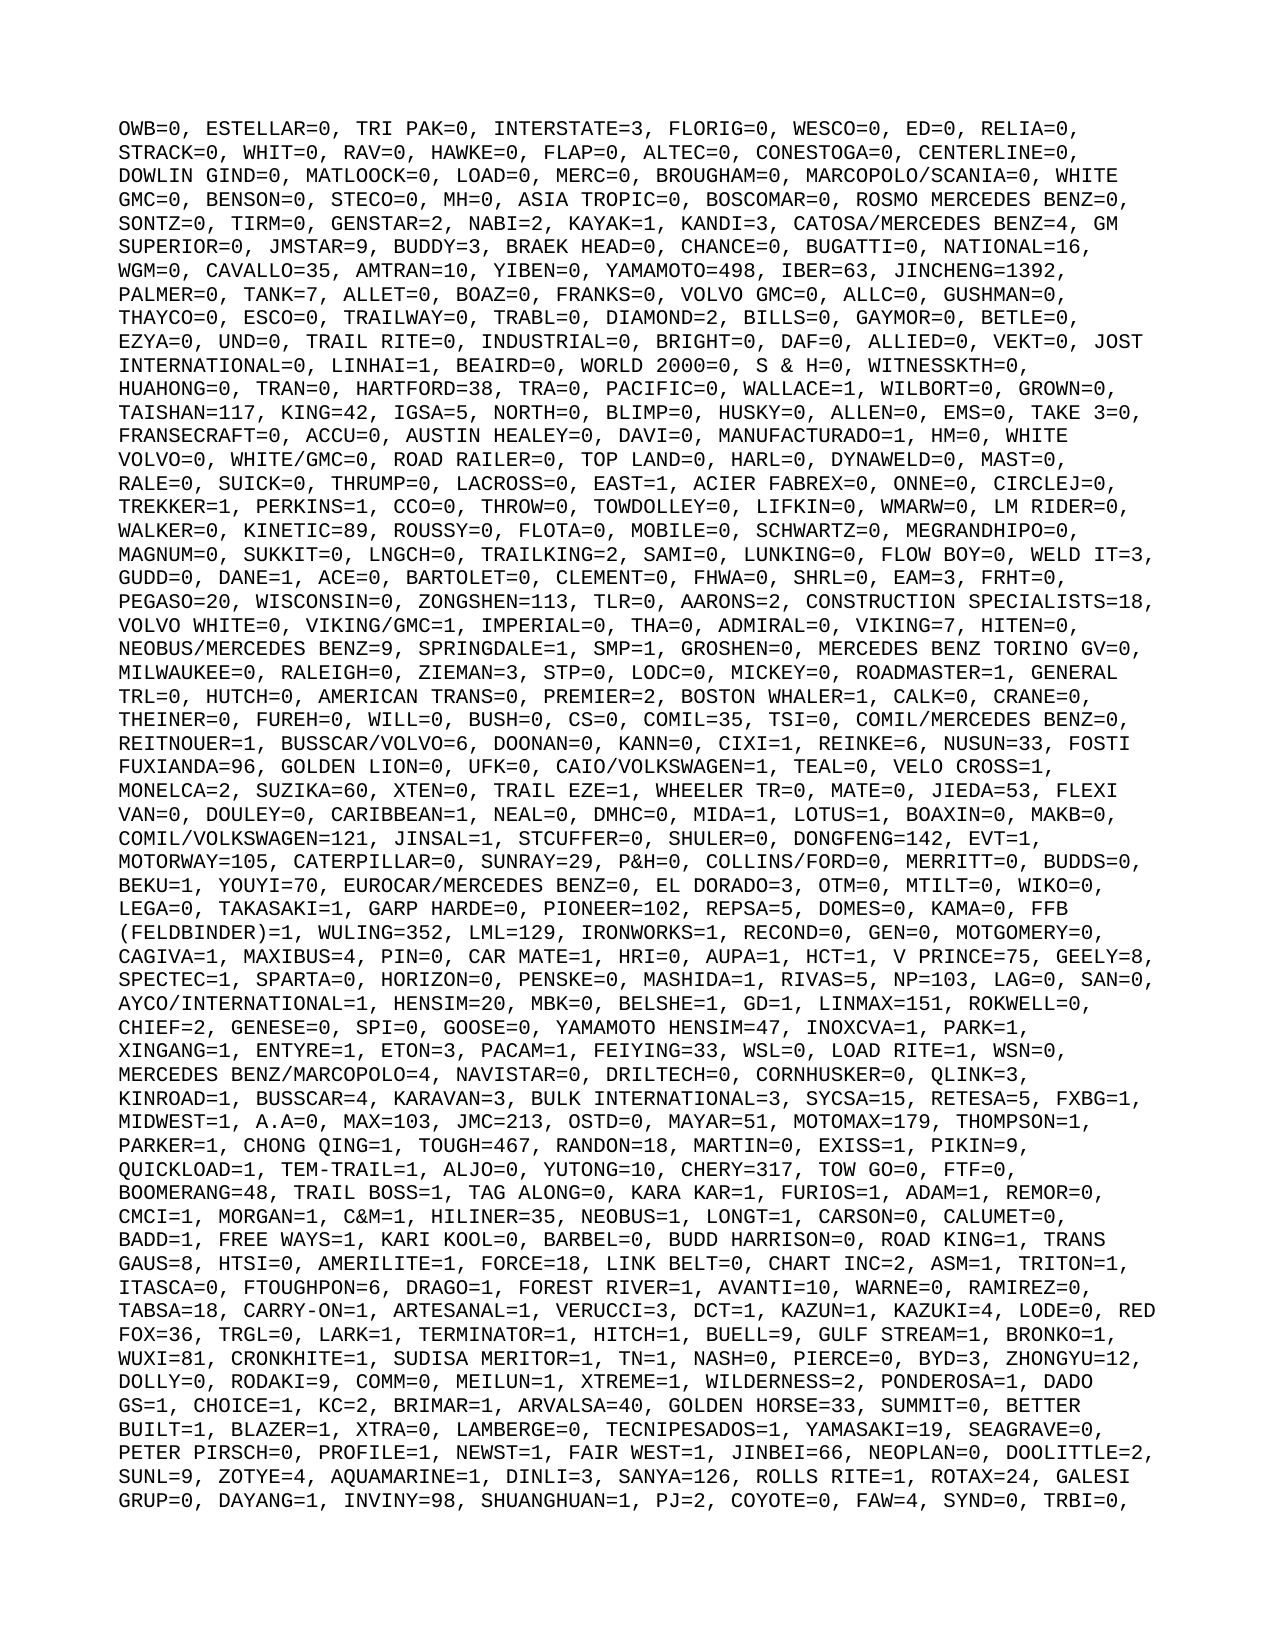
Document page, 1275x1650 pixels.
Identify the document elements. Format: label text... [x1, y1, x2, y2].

text OWB=0, ESTELLAR=0, TRI PAK=0, INTERSTATE=3, FLORIG=0, WESCO=0, ED=0, RELIA=0, STRACK=0, WHIT=0, RAV=0, HAWKE=0, FLAP=0, ALTEC=0, CONESTOGA=0, CENTERLINE=0, DOWLIN GIND=0, MATLOOCK=0, LOAD=0, MERC=0, BROUGHAM=0, MARCOPOLO/SCANIA=0, WHITE GMC=0, BENSON=0, STECO=0, MH=0, ASIA TROPIC=0, BOSCOMAR=0, ROSMO MERCEDES BENZ=0, SONTZ=0, TIRM=0, GENSTAR=2, NABI=2, KAYAK=1, KANDI=3, CATOSA/MERCEDES BENZ=4, GM SUPERIOR=0, JMSTAR=9, BUDDY=3, BRAEK HEAD=0, CHANCE=0, BUGATTI=0, NATIONAL=16, WGM=0, CAVALLO=35, AMTRAN=10, YIBEN=0, YAMAMOTO=498, IBER=63, JINCHENG=1392, PALMER=0, TANK=7, ALLET=0, BOAZ=0, FRANKS=0, VOLVO GMC=0, ALLC=0, GUSHMAN=0, THAYCO=0, ESCO=0, TRAILWAY=0, TRABL=0, DIAMOND=2, BILLS=0, GAYMOR=0, BETLE=0, EZYA=0, UND=0, TRAIL RITE=0, INDUSTRIAL=0, BRIGHT=0, DAF=0, ALLIED=0, VEKT=0, JOST INTERNATIONAL=0, LINHAI=1, BEAIRD=0, WORLD 2000=0, S & H=0, WITNESSKTH=0, HUAHONG=0, TRAN=0, HARTFORD=38, TRA=0, PACIFIC=0, WALLACE=1, WILBORT=0, GROWN=0, TAISHAN=117, KING=42, IGSA=5, NORTH=0, BLIMP=0, HUSKY=0, ALLEN=0, EMS=0, TAKE 3=0, FRANSECRAFT=0, ACCU=0, AUSTIN HEALEY=0, DAVI=0, MANUFACTURADO=1, HM=0, WHITE VOLVO=0, WHITE/GMC=0, ROAD RAILER=0, TOP LAND=0, HARL=0, DYNAWELD=0, MAST=0, RALE=0, SUICK=0, THRUMP=0, LACROSS=0, EAST=1, ACIER FABREX=0, ONNE=0, CIRCLEJ=0, TREKKER=1, PERKINS=1, CCO=0, THROW=0, TOWDOLLEY=0, LIFKIN=0, WMARW=0, LM RIDER=0, WALKER=0, KINETIC=89, ROUSSY=0, FLOTA=0, MOBILE=0, SCHWARTZ=0, MEGRANDHIPO=0, MAGNUM=0, SUKKIT=0, LNGCH=0, TRAILKING=2, SAMI=0, LUNKING=0, FLOW BOY=0, WELD IT=3, GUDD=0, DANE=1, ACE=0, BARTOLET=0, CLEMENT=0, FHWA=0, SHRL=0, EAM=3, FRHT=0, PEGASO=20, WISCONSIN=0, ZONGSHEN=113, TLR=0, AARONS=2, CONSTRUCTION SPECIALISTS=18, VOLVO WHITE=0, VIKING/GMC=1, IMPERIAL=0, THA=0, ADMIRAL=0, VIKING=7, HITEN=0, NEOBUS/MERCEDES BENZ=9, SPRINGDALE=1, SMP=1, GROSHEN=0, MERCEDES BENZ TORINO GV=0, MILWAUKEE=0, RALEIGH=0, ZIEMAN=3, STP=0, LODC=0, MICKEY=0, ROADMASTER=1, GENERAL TRL=0, HUTCH=0, AMERICAN TRANS=0, PREMIER=2, BOSTON WHALER=1, CALK=0, CRANE=0, THEINER=0, FUREH=0, WILL=0, BUSH=0, CS=0, COMIL=35, TSI=0, COMIL/MERCEDES BENZ=0, REITNOUER=1, BUSSCAR/VOLVO=6, DOONAN=0, KANN=0, CIXI=1, REINKE=6, NUSUN=33, FOSTI FUXIANDA=96, GOLDEN LION=0, UFK=0, CAIO/VOLKSWAGEN=1, TEAL=0, VELO CROSS=1, MONELCA=2, SUZIKA=60, XTEN=0, TRAIL EZE=1, WHEELER TR=0, MATE=0, JIEDA=53, FLEXI VAN=0, DOULEY=0, CARIBBEAN=1, NEAL=0, DMHC=0, MIDA=1, LOTUS=1, BOAXIN=0, MAKB=0, COMIL/VOLKSWAGEN=121, JINSAL=1, STCUFFER=0, SHULER=0, DONGFENG=142, EVT=1, MOTORWAY=105, CATERPILLAR=0, SUNRAY=29, P&H=0, COLLINS/FORD=0, MERRITT=0, BUDDS=0, BEKU=1, YOUYI=70, EUROCAR/MERCEDES BENZ=0, EL DORADO=3, OTM=0, MTILT=0, WIKO=0, LEGA=0, TAKASAKI=1, GARP HARDE=0, PIONEER=102, REPSA=5, DOMES=0, KAMA=0, FFB (FELDBINDER)=1, WULING=352, LML=129, IRONWORKS=1, RECOND=0, GEN=0, MOTGOMERY=0, CAGIVA=1, MAXIBUS=4, PIN=0, CAR MATE=1, HRI=0, AUPA=1, HCT=1, V PRINCE=75, GEELY=8, SPECTEC=1, SPARTA=0, HORIZON=0, PENSKE=0, MASHIDA=1, RIVAS=5, NP=103, LAG=0, SAN=0, AYCO/INTERNATIONAL=1, HENSIM=20, MBK=0, BELSHE=1, GD=1, LINMAX=151, ROKWELL=0, CHIEF=2, GENESE=0, SPI=0, GOOSE=0, YAMAMOTO HENSIM=47, INOXCVA=1, PARK=1, XINGANG=1, ENTYRE=1, ETON=3, PACAM=1, FEIYING=33, WSL=0, LOAD RITE=1, WSN=0, MERCEDES BENZ/MARCOPOLO=4, NAVISTAR=0, DRILTECH=0, CORNHUSKER=0, QLINK=3, KINROAD=1, BUSSCAR=4, KARAVAN=3, BULK INTERNATIONAL=3, SYCSA=15, RETESA=5, FXBG=1, MIDWEST=1, A.A=0, MAX=103, JMC=213, OSTD=0, MAYAR=51, MOTOMAX=179, THOMPSON=1, PARKER=1, CHONG QING=1, TOUGH=467, RANDON=18, MARTIN=0, EXISS=1, PIKIN=9, QUICKLOAD=1, TEM-TRAIL=1, ALJO=0, YUTONG=10, CHERY=317, TOW GO=0, FTF=0, BOOMERANG=48, TRAIL BOSS=1, TAG ALONG=0, KARA KAR=1, FURIOS=1, ADAM=1, REMOR=0, CMCI=1, MORGAN=1, C&M=1, HILINER=35, NEOBUS=1, LONGT=1, CARSON=0, CALUMET=0, BADD=1, FREE WAYS=1, KARI KOOL=0, BARBEL=0, BUDD HARRISON=0, ROAD KING=1, TRANS GAUS=8, HTSI=0, AMERILITE=1, FORCE=18, LINK BELT=0, CHART INC=2, ASM=1, TRITON=1, ITASCA=0, FTOUGHPON=6, DRAGO=1, FOREST RIVER=1, AVANTI=10, WARNE=0, RAMIREZ=0, TABSA=18, CARRY-ON=1, ARTESANAL=1, VERUCCI=3, DCT=1, KAZUN=1, KAZUKI=4, LODE=0, RED FOX=36, TRGL=0, LARK=1, TERMINATOR=1, HITCH=1, BUELL=9, GULF STREAM=1, BRONKO=1, WUXI=81, CRONKHITE=1, SUDISA MERITOR=1, TN=1, NASH=0, PIERCE=0, BYD=3, ZHONGYU=12, DOLLY=0, RODAKI=9, COMM=0, MEILUN=1, XTREME=1, WILDERNESS=2, PONDEROSA=1, DADO GS=1, CHOICE=1, KC=2, BRIMAR=1, ARVALSA=40, GOLDEN HORSE=33, SUMMIT=0, BETTER BUILT=1, BLAZER=1, XTRA=0, LAMBERGE=0, TECNIPESADOS=1, YAMASAKI=19, SEAGRAVE=0, PETER PIRSCH=0, PROFILE=1, NEWST=1, FAIR WEST=1, JINBEI=66, NEOPLAN=0, DOOLITTLE=2, SUNL=9, ZOTYE=4, AQUAMARINE=1, DINLI=3, SANYA=126, ROLLS RITE=1, ROTAX=24, GALESI GRUP=0, DAYANG=1, INVINY=98, SHUANGHUAN=1, PJ=2, COYOTE=0, FAW=4, SYND=0, TRBI=0, [118, 118, 1157, 1513]
